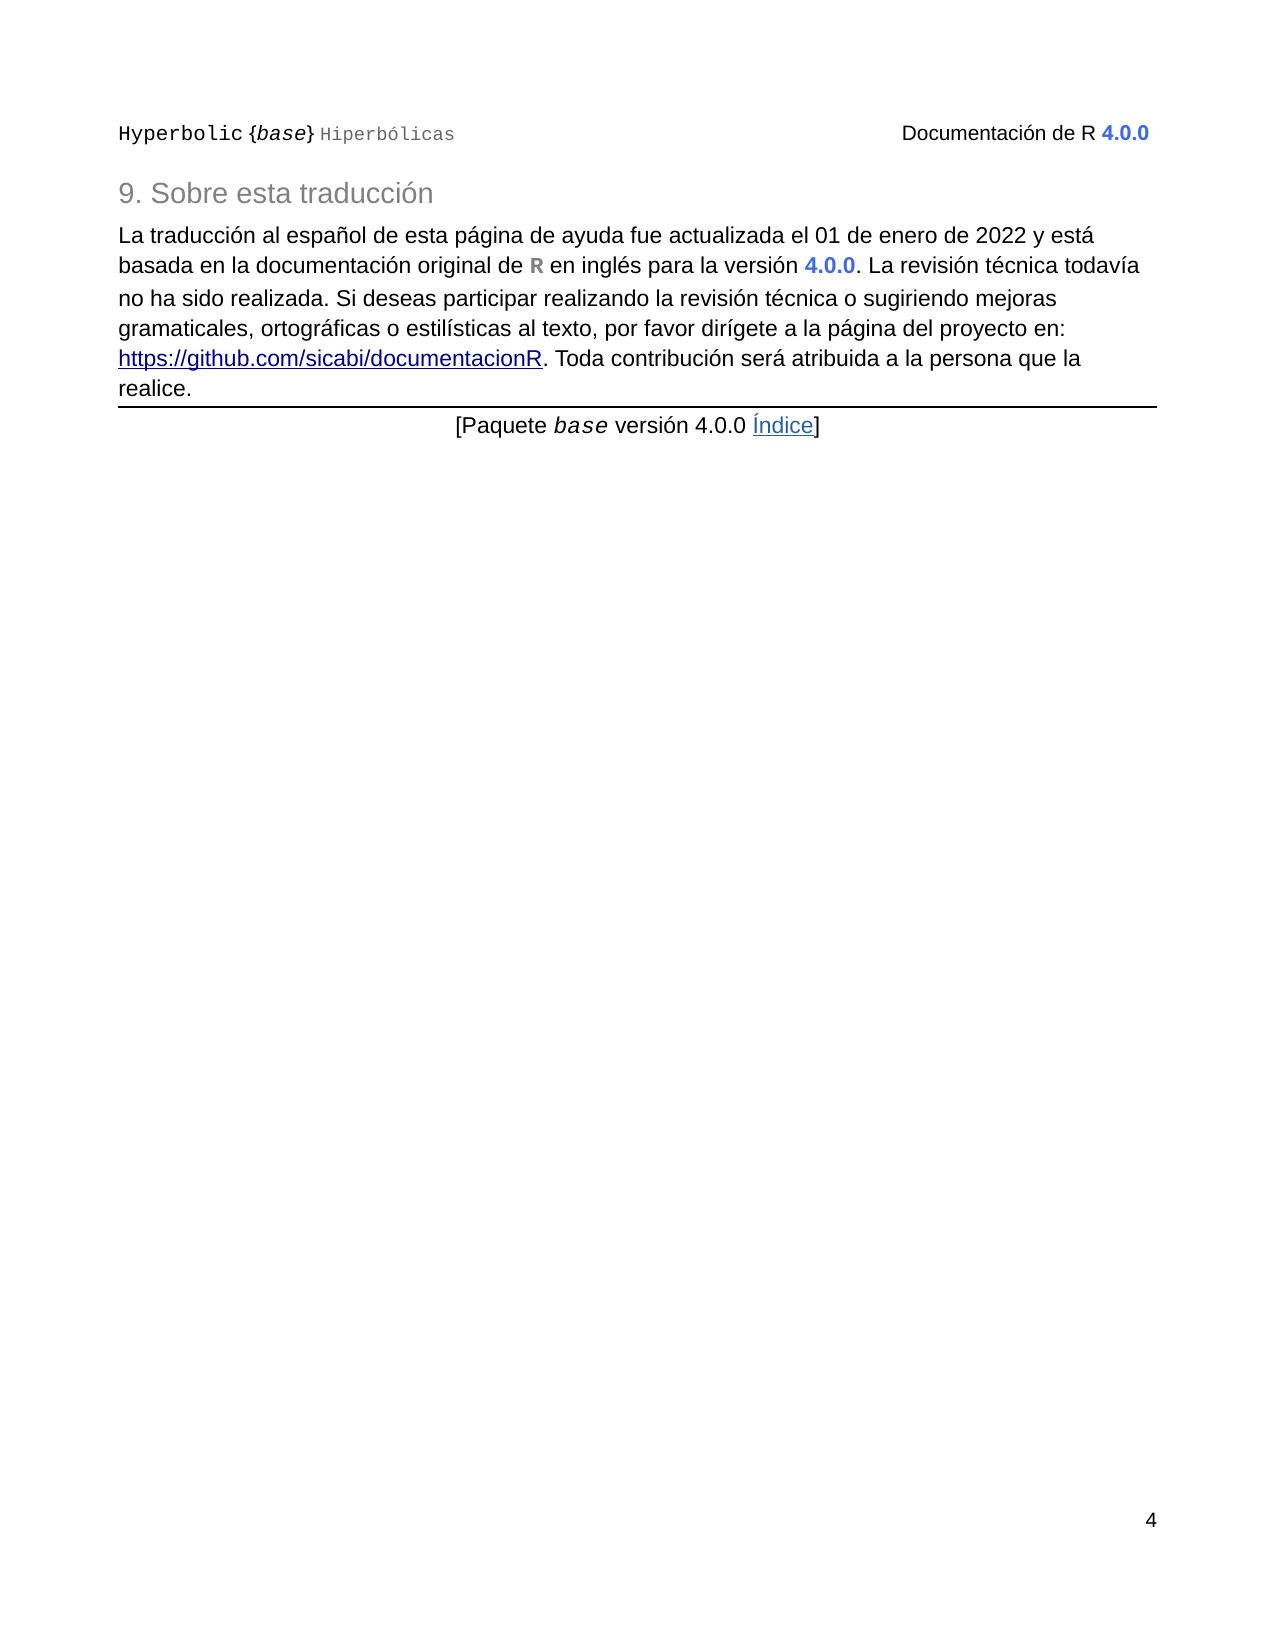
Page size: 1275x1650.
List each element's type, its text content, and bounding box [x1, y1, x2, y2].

text [Paquete base versión 4.0.0 Índice] [118, 412, 1157, 440]
text La traducción al español de esta página de ayuda fue actualizada el 01 de enero de 2022 y está basada en la documentación original de R en inglés para la versión 4.0.0. La revisión técnica todavía no ha sido realizada. Si deseas participar realizando la revisión técnica o sugiriendo mejoras gramaticales, ortográficas o estilísticas al texto, por favor dirígete a la página del proyecto en: https://github.com/sicabi/documentacionR. Toda contribución será atribuida a la persona que la realice. [118, 222, 1157, 406]
subtitle 9. Sobre esta traducción [118, 176, 1157, 210]
